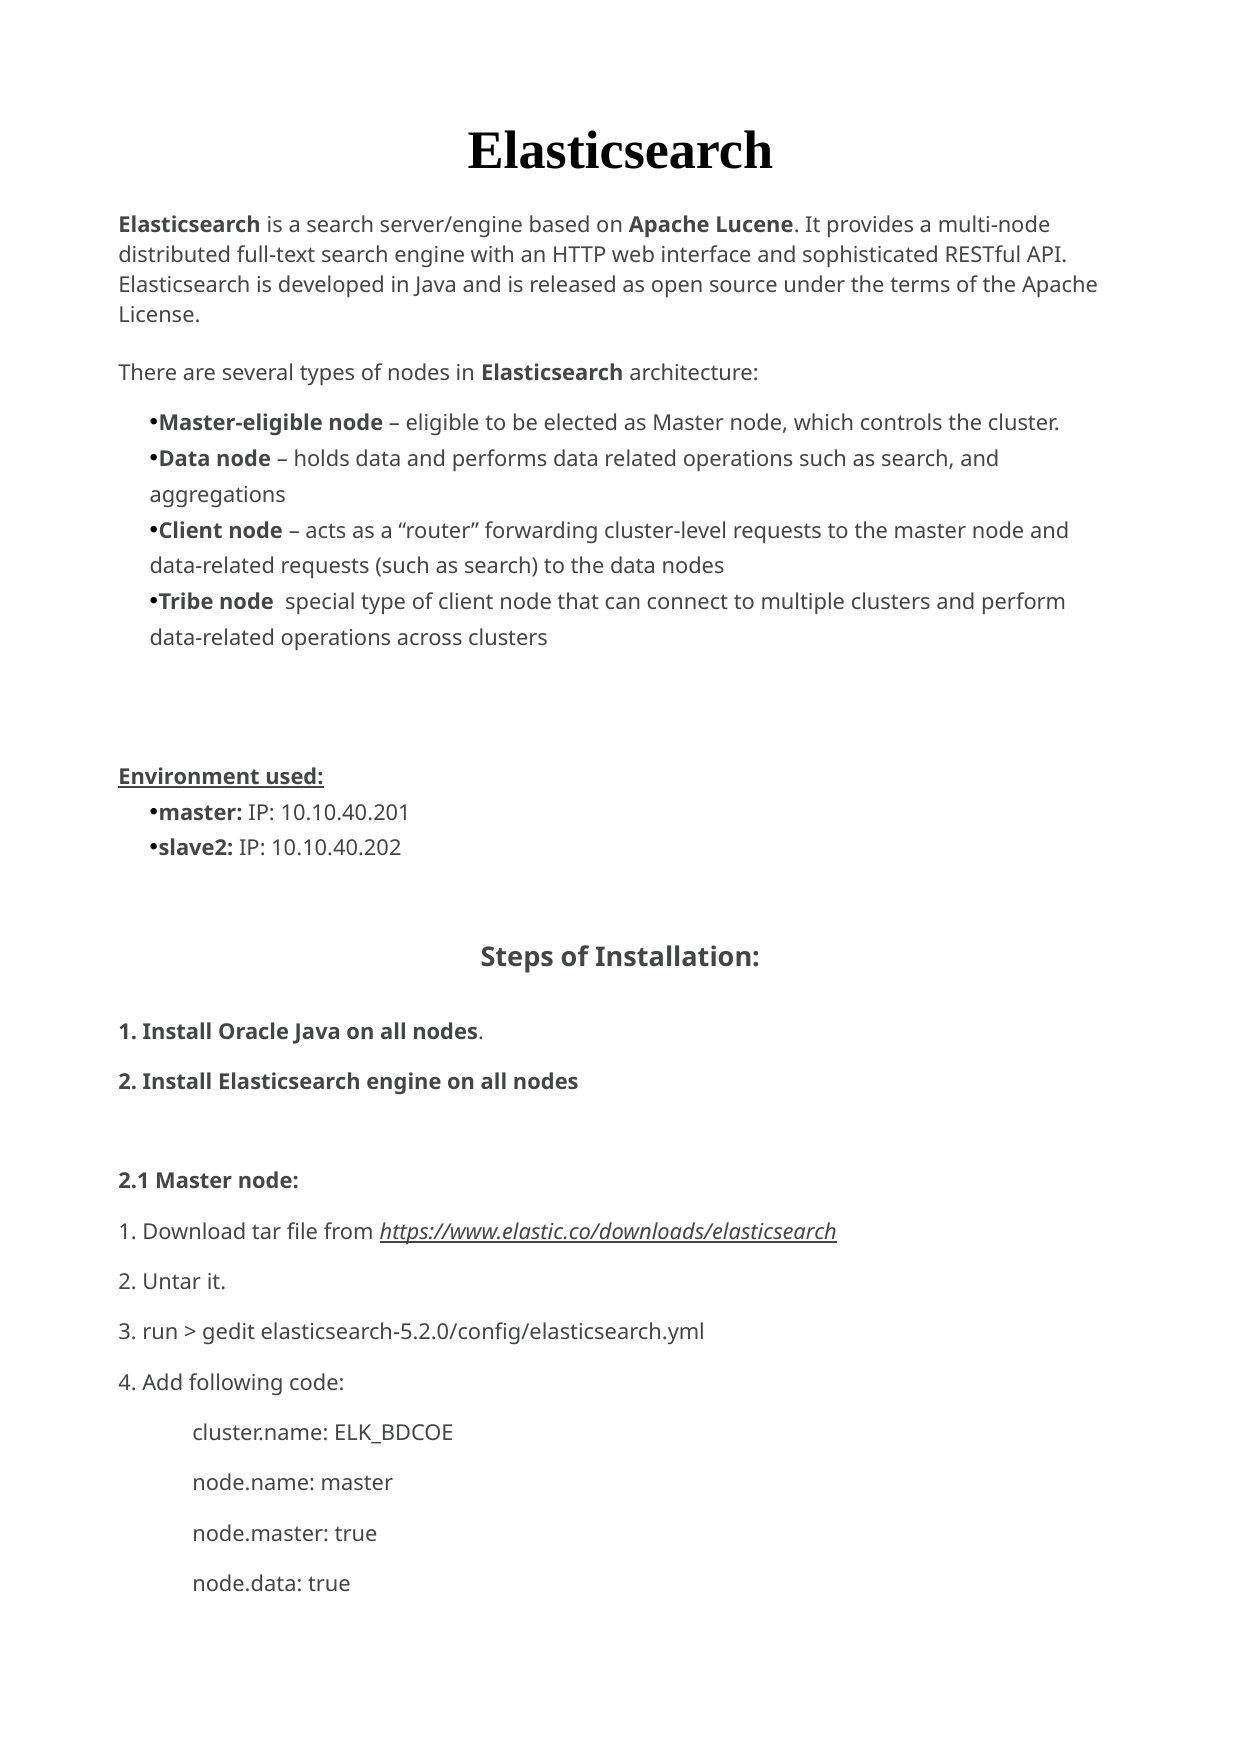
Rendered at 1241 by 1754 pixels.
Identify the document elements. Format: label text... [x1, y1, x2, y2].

text node.master: true [118, 1518, 1122, 1547]
text 4. Add following code: [118, 1367, 1122, 1396]
text 2.1 Master node: [118, 1165, 1122, 1195]
text node.data: true [118, 1568, 1122, 1598]
text 1. Install Oracle Java on all nodes. [118, 1016, 1122, 1046]
text Environment used: [118, 761, 1122, 791]
text Elasticsearch [118, 118, 1122, 180]
list Master-eligible node – eligible to be elected as Master node, which controls the cluster. [118, 407, 1122, 437]
text 1. Download tar file from https://www.elastic.co/downloads/elasticsearch [118, 1216, 1122, 1246]
text Elasticsearch is a search server/engine based on Apache Lucene. It provides a multi-node distributed full-text search engine with an HTTP web interface and sophisticated RESTful API. Elasticsearch is developed in Java and is released as open source under the terms of the Apache License. [118, 209, 1122, 328]
text There are several types of nodes in Elasticsearch architecture: [118, 357, 1122, 387]
text Steps of Installation: [118, 937, 1122, 974]
list slave2: IP: 10.10.40.202 [118, 832, 1122, 862]
text cluster.name: ELK_BDCOE [118, 1417, 1122, 1447]
list Tribe node special type of client node that can connect to multiple clusters and perform data-related operations across clusters [118, 586, 1122, 652]
list Client node – acts as a “router” forwarding cluster-level requests to the master node and data-related requests (such as search) to the data nodes [118, 514, 1122, 580]
text 3. run > gedit elasticsearch-5.2.0/config/elasticsearch.yml [118, 1316, 1122, 1346]
list Data node – holds data and performs data related operations such as search, and aggregations [118, 443, 1122, 509]
text 2. Install Elasticsearch engine on all nodes [118, 1066, 1122, 1096]
list master: IP: 10.10.40.201 [118, 797, 1122, 826]
text 2. Untar it. [118, 1266, 1122, 1296]
text node.name: master [118, 1467, 1122, 1497]
